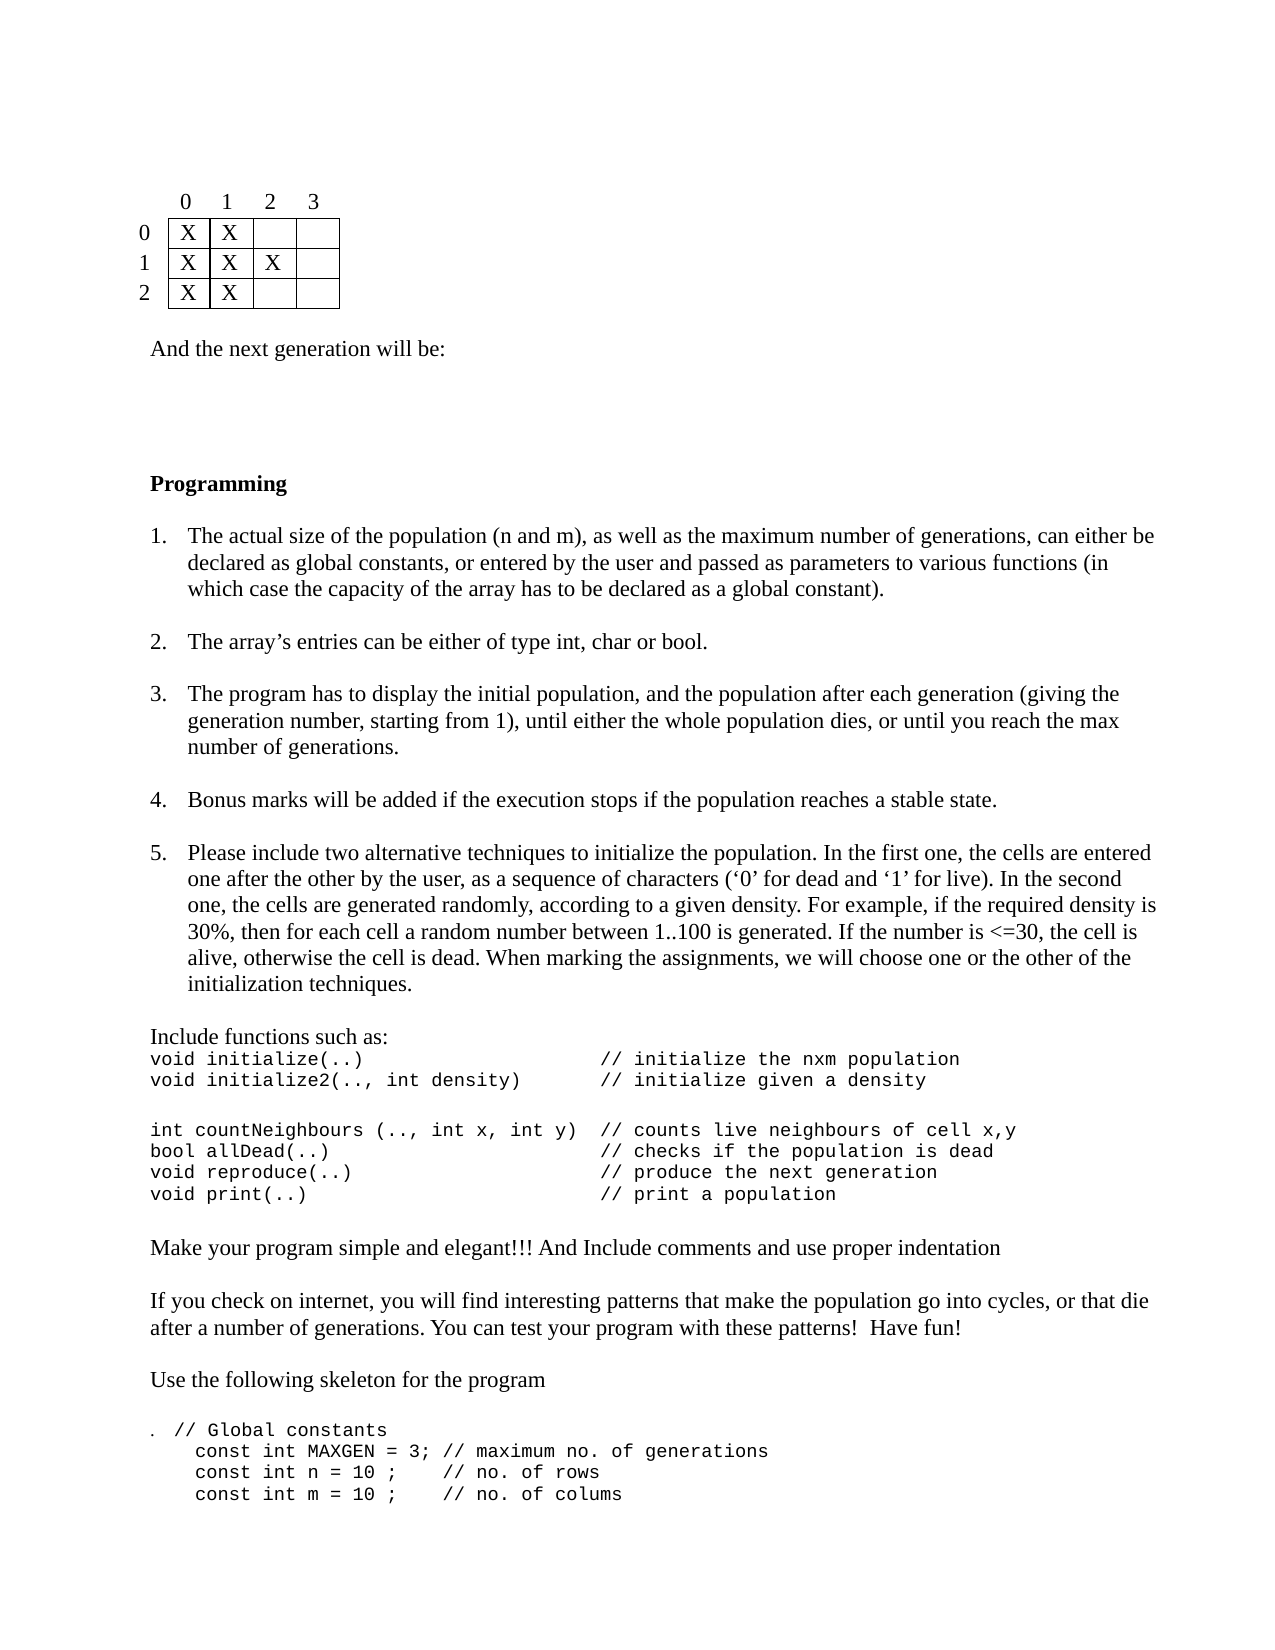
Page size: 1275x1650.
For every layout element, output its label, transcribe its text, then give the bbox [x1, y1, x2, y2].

list The array’s entries can be either of type int, char or bool. [150, 628, 1162, 654]
table_cell [254, 279, 296, 308]
list The actual size of the population (n and m), as well as the maximum number of generations, can either be declared as global constants, or entered by the user and passed as parameters to various functions (in which case the capacity of the array has to be declared as a global constant). [150, 522, 1162, 601]
table_cell [254, 219, 296, 248]
text Use the following skeleton for the program [150, 1366, 1162, 1393]
text void initialize(..) // initialize the nxm population [150, 1049, 1162, 1071]
table_cell X [211, 249, 253, 278]
text And the next generation will be: [150, 336, 1162, 362]
text . // Global constants [150, 1419, 1162, 1442]
text const int MAXGEN = 3; // maximum no. of generations [150, 1442, 1162, 1463]
text bool allDead(..) // checks if the population is dead [150, 1142, 1162, 1163]
table_header 3 [296, 188, 340, 218]
list Please include two alternative techniques to initialize the population. In the first one, the cells are entered one after the other by the user, as a sequence of characters (‘0’ for dead and ‘1’ for live). In the second one, the cells are generated randomly, according to a given density. For example, if the required density is 30%, then for each cell a random number between 1..100 is generated. If the number is <=30, the cell is alive, otherwise the cell is dead. When marking the assignments, we will choose one or the other of the initialization techniques. [150, 839, 1162, 997]
table_cell [297, 219, 339, 248]
table_cell X [211, 219, 253, 248]
subtitle Programming [150, 470, 1162, 496]
text void initialize2(.., int density) // initialize given a density [150, 1071, 1162, 1092]
text If you check on internet, you will find interesting patterns that make the population go into cycles, or that die after a number of generations. You can test your program with these patterns! Have fun! [150, 1287, 1162, 1340]
text void reproduce(..) // produce the next generation [150, 1163, 1162, 1184]
text void print(..) // print a population [150, 1184, 1162, 1206]
text Include functions such as: [150, 1023, 1162, 1049]
table_cell 1 [128, 248, 168, 278]
table_cell [297, 279, 339, 308]
table_cell X [169, 279, 209, 308]
list The program has to display the initial population, and the population after each generation (giving the generation number, starting from 1), until either the whole population dies, or until you reach the max number of generations. [150, 681, 1162, 759]
table_cell X [254, 249, 296, 278]
text int countNeighbours (.., int x, int y) // counts live neighbours of cell x,y [150, 1121, 1162, 1142]
table_cell X [169, 219, 209, 248]
table_header 2 [253, 188, 296, 218]
table_cell [297, 249, 339, 278]
table_header 1 [210, 188, 253, 218]
text const int m = 10 ; // no. of colums [150, 1484, 1162, 1506]
table_header 0 [169, 188, 210, 218]
table_cell 0 [128, 218, 168, 248]
table_header [128, 188, 169, 218]
table_cell X [211, 279, 253, 308]
table_cell X [169, 249, 209, 278]
text const int n = 10 ; // no. of rows [150, 1463, 1162, 1484]
list Bonus marks will be added if the execution stops if the population reaches a stable state. [150, 786, 1162, 812]
table_cell 2 [128, 278, 168, 308]
text Make your program simple and elegant!!! And Include comments and use proper indentation [150, 1234, 1162, 1261]
